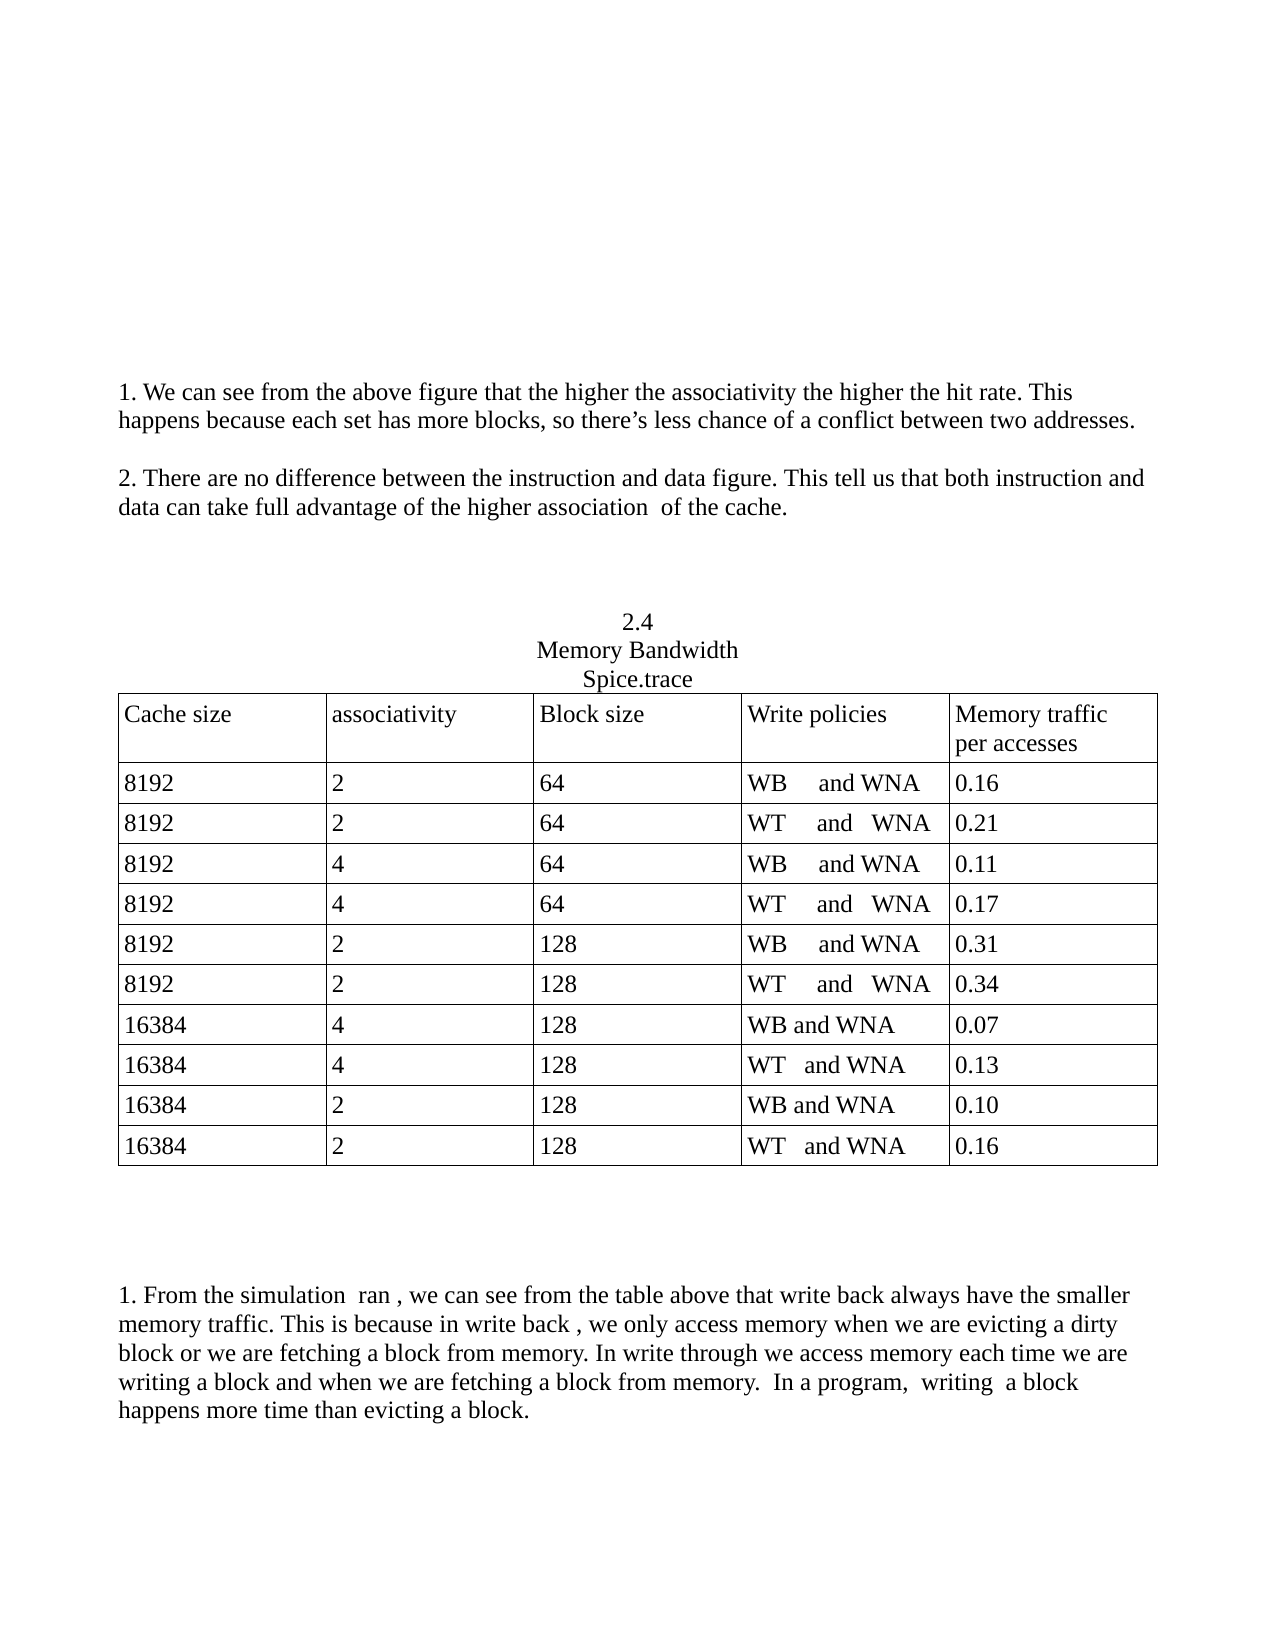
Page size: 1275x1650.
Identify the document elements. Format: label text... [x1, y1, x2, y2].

table_cell WB and WNA [742, 925, 949, 964]
table_cell 2 [327, 804, 533, 843]
table_cell 0.21 [950, 804, 1157, 843]
table_cell 128 [534, 925, 741, 964]
table_cell 64 [534, 804, 741, 843]
table_cell 16384 [119, 1086, 326, 1125]
table_cell 16384 [119, 1045, 326, 1085]
table_header Block size [534, 694, 741, 762]
table_cell 8192 [119, 925, 326, 964]
table_cell 0.17 [950, 884, 1157, 923]
table_cell 0.10 [950, 1086, 1157, 1125]
table_header associativity [327, 694, 533, 762]
text 1. We can see from the above figure that the higher the associativity the higher the hit rate. This happens because each set has more blocks, so there’s less chance of a conflict between two addresses. [118, 377, 1157, 434]
table_cell 2 [327, 965, 533, 1004]
table_cell 8192 [119, 965, 326, 1004]
table_header Memory traffic per accesses [950, 694, 1157, 762]
table_cell 128 [534, 1005, 741, 1044]
table_cell 2 [327, 1086, 533, 1125]
table_cell 16384 [119, 1126, 326, 1165]
text 2.4 [118, 607, 1157, 636]
table_cell WB and WNA [742, 763, 949, 802]
table_cell 8192 [119, 763, 326, 802]
table_cell 0.07 [950, 1005, 1157, 1044]
table_cell 0.16 [950, 763, 1157, 802]
table_cell 2 [327, 1126, 533, 1165]
table_cell 64 [534, 884, 741, 923]
table_cell 128 [534, 1045, 741, 1085]
table_cell 0.13 [950, 1045, 1157, 1085]
table_cell 0.34 [950, 965, 1157, 1004]
table_cell 8192 [119, 844, 326, 883]
text Spice.trace [118, 664, 1157, 693]
table_cell 4 [327, 844, 533, 883]
table_cell 8192 [119, 884, 326, 923]
table_cell 4 [327, 884, 533, 923]
table_cell 4 [327, 1045, 533, 1085]
table_cell 8192 [119, 804, 326, 843]
table_cell WT and WNA [742, 1045, 949, 1085]
text 1. From the simulation ran , we can see from the table above that write back always have the smaller memory traffic. This is because in write back , we only access memory when we are evicting a dirty block or we are fetching a block from memory. In write through we access memory each time we are writing a block and when we are fetching a block from memory. In a program, writing a block happens more time than evicting a block. [118, 1280, 1157, 1424]
table_cell 2 [327, 925, 533, 964]
table_cell WT and WNA [742, 884, 949, 923]
table_cell 16384 [119, 1005, 326, 1044]
table_cell WT and WNA [742, 1126, 949, 1165]
table_cell 128 [534, 1126, 741, 1165]
text Memory Bandwidth [118, 636, 1157, 664]
table_cell 0.11 [950, 844, 1157, 883]
table_cell WB and WNA [742, 1086, 949, 1125]
table_cell 4 [327, 1005, 533, 1044]
table_cell WT and WNA [742, 804, 949, 843]
table_cell 0.31 [950, 925, 1157, 964]
table_cell 64 [534, 763, 741, 802]
text 2. There are no difference between the instruction and data figure. This tell us that both instruction and data can take full advantage of the higher association of the cache. [118, 463, 1157, 521]
table_cell WT and WNA [742, 965, 949, 1004]
table_cell 64 [534, 844, 741, 883]
table_cell 0.16 [950, 1126, 1157, 1165]
table_header Cache size [119, 694, 326, 762]
table_cell WB and WNA [742, 1005, 949, 1044]
table_header Write policies [742, 694, 949, 762]
table_cell 128 [534, 1086, 741, 1125]
table_cell 128 [534, 965, 741, 1004]
table_cell WB and WNA [742, 844, 949, 883]
table_cell 2 [327, 763, 533, 802]
